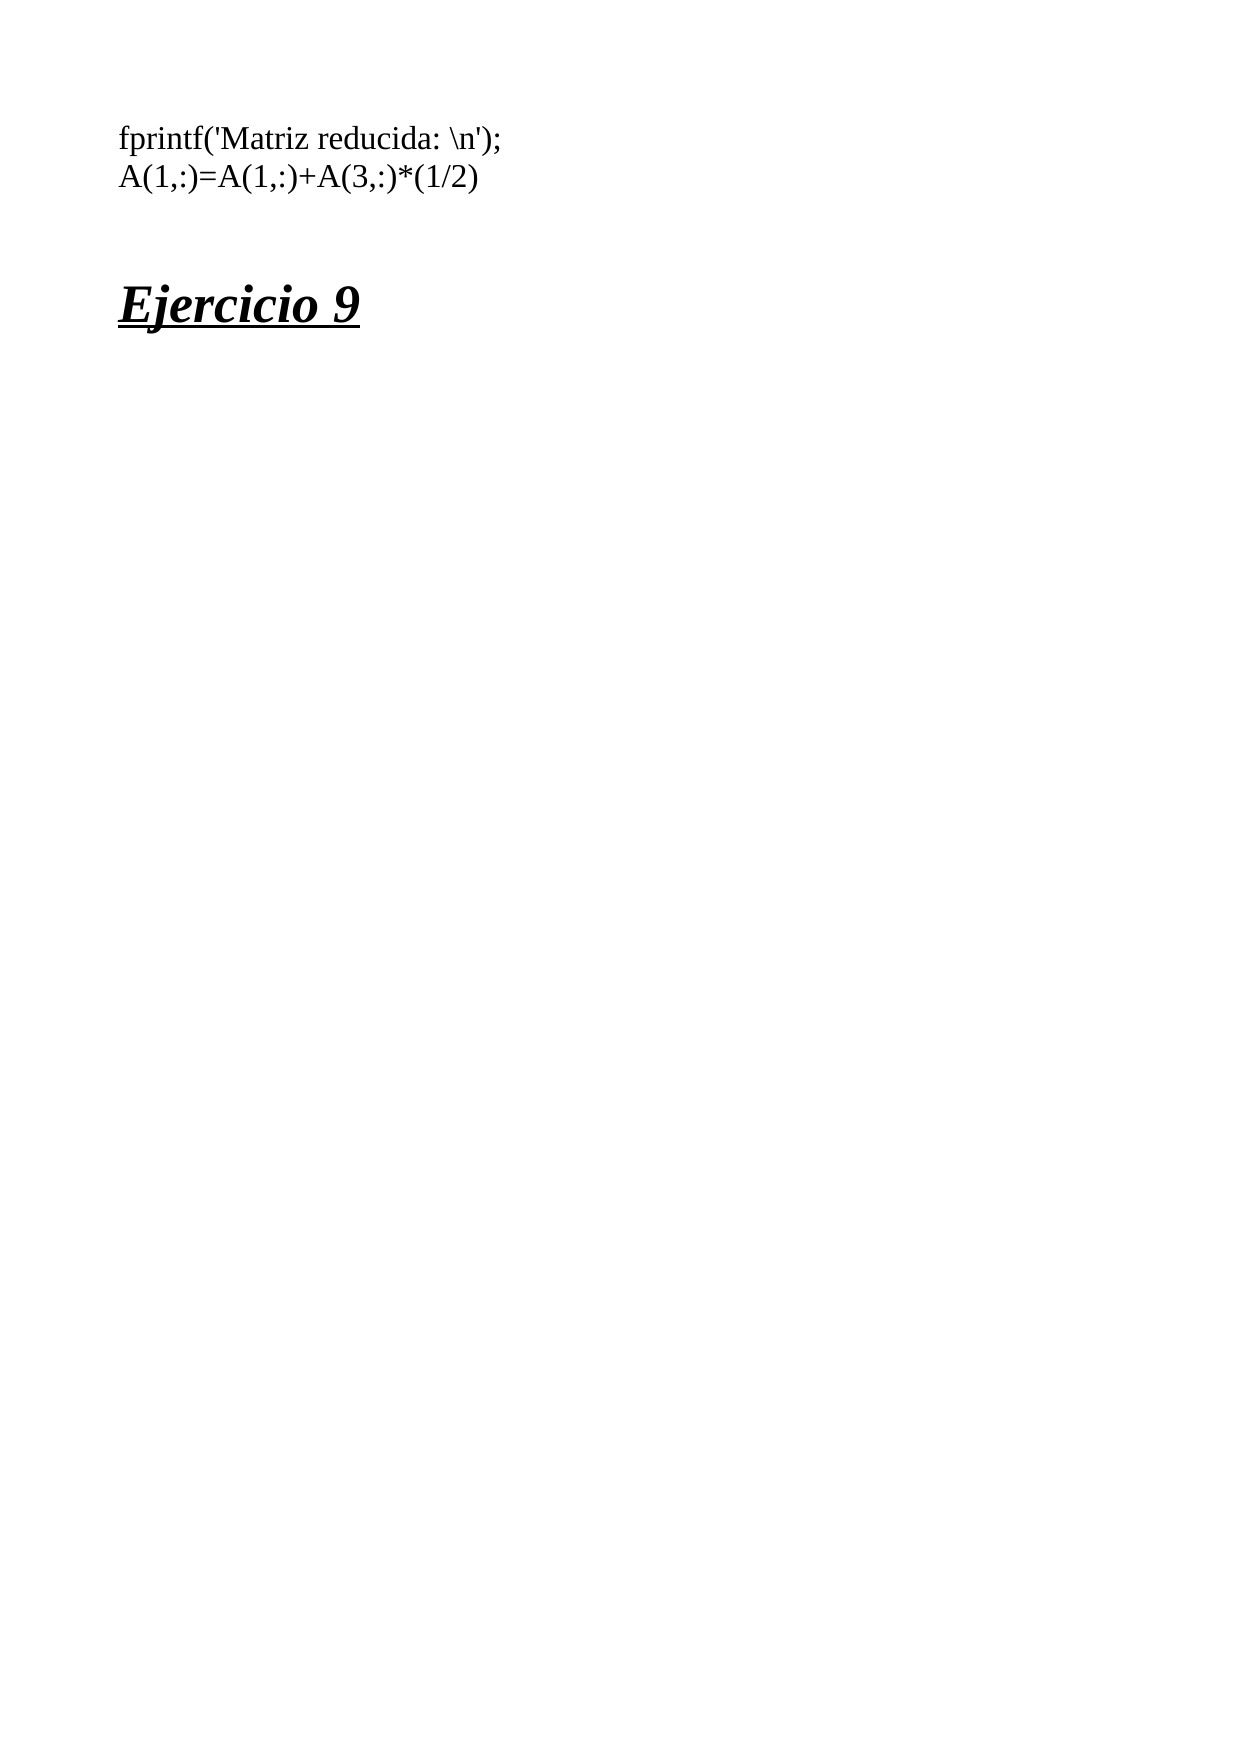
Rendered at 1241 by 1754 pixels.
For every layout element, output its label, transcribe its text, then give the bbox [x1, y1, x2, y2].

text Ejercicio 9 [118, 271, 1122, 334]
text fprintf('Matriz reducida: \n'); [118, 118, 1122, 156]
text A(1,:)=A(1,:)+A(3,:)*(1/2) [118, 156, 1122, 195]
